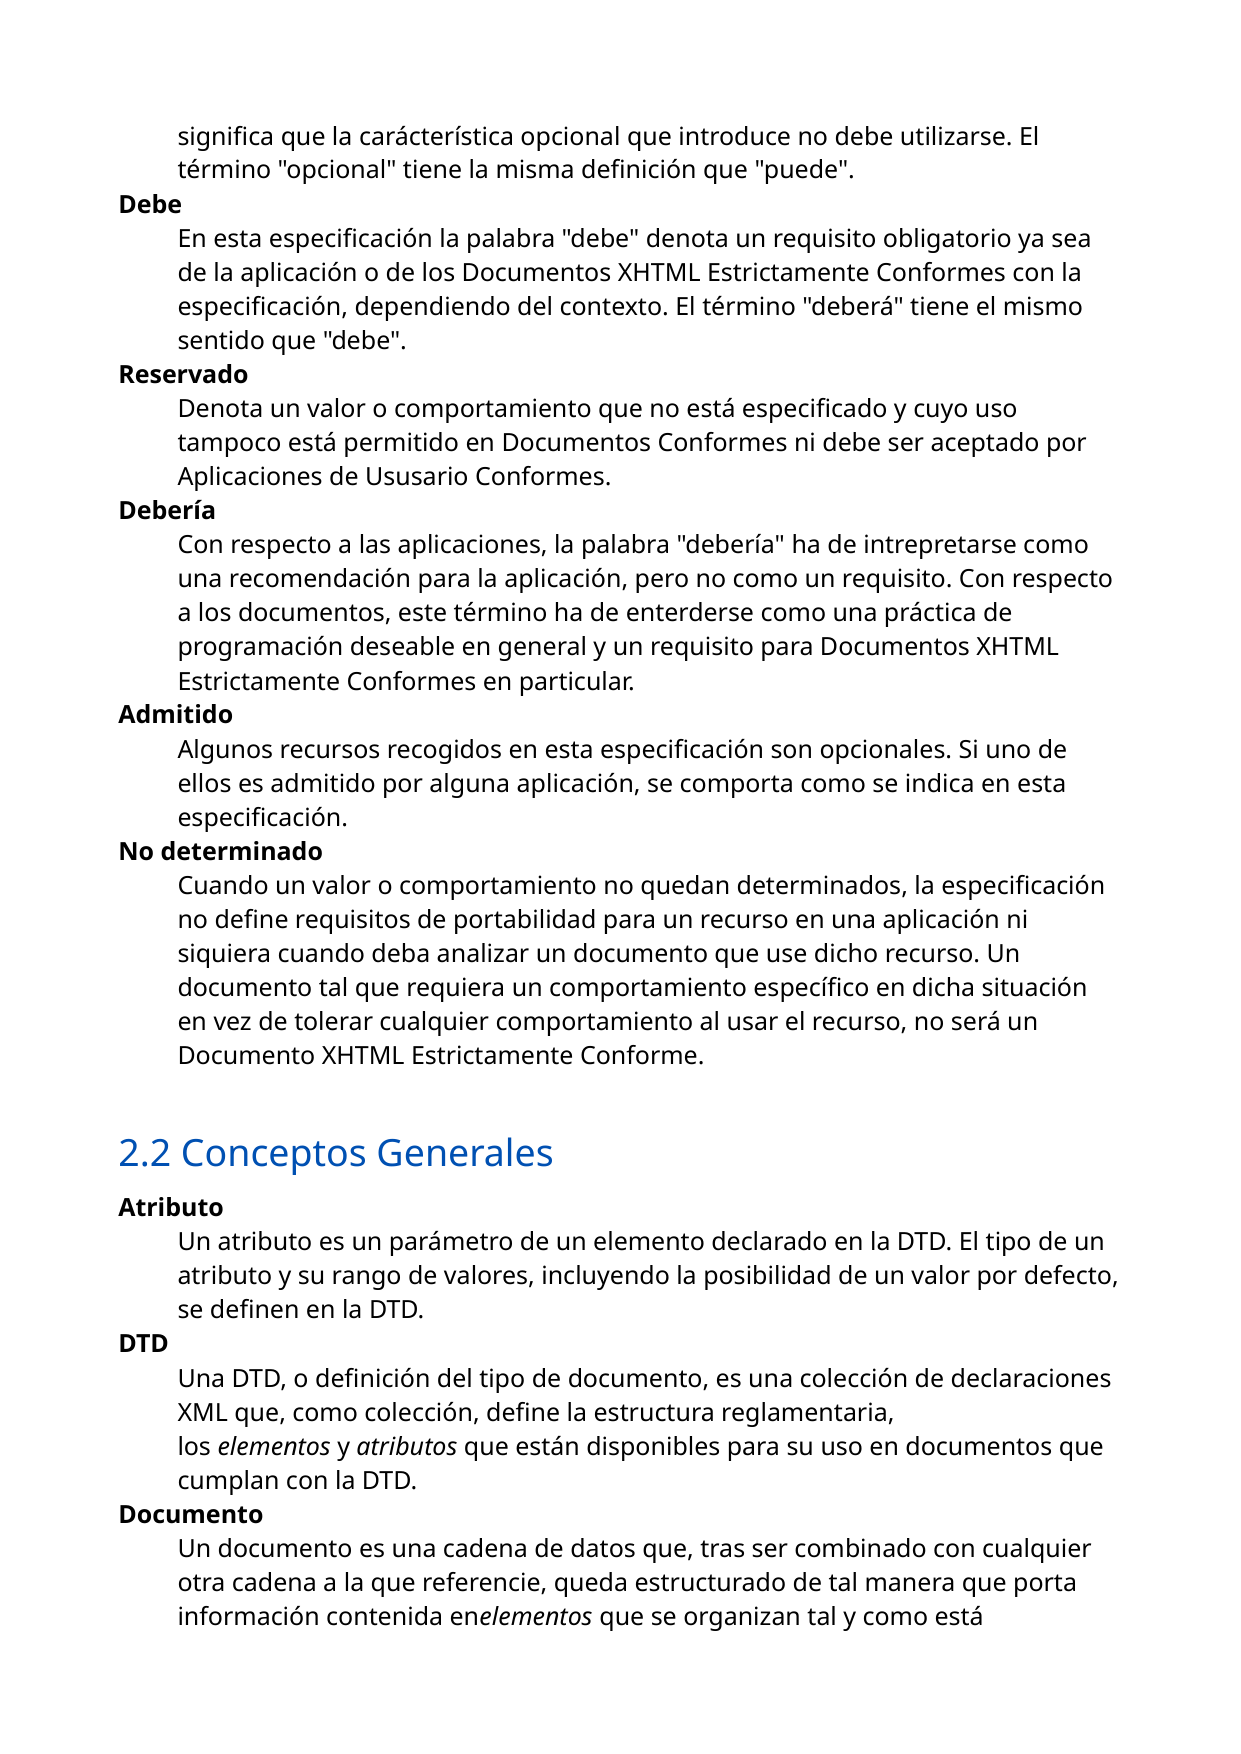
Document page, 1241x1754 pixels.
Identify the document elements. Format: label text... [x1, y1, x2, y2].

list Algunos recursos recogidos en esta especificación son opcionales. Si uno de ellos es admitido por alguna aplicación, se comporta como se indica en esta especificación. [177, 731, 1122, 833]
list significa que la carácterística opcional que introduce no debe utilizarse. El término "opcional" tiene la misma definición que "puede". [177, 118, 1122, 186]
list Denota un valor o comportamiento que no está especificado y cuyo uso tampoco está permitido en Documentos Conformes ni debe ser aceptado por Aplicaciones de Ususario Conformes. [177, 391, 1122, 493]
subtitle DTD [118, 1326, 1122, 1360]
list Con respecto a las aplicaciones, la palabra "debería" ha de intrepretarse como una recomendación para la aplicación, pero no como un requisito. Con respecto a los documentos, este término ha de enterderse como una práctica de programación deseable en general y un requisito para Documentos XHTML Estrictamente Conformes en particular. [177, 527, 1122, 697]
subtitle No determinado [118, 833, 1122, 867]
subtitle Reservado [118, 357, 1122, 391]
list Una DTD, o definición del tipo de documento, es una colección de declaraciones XML que, como colección, define la estructura reglamentaria, los elementos y atributos que están disponibles para su uso en documentos que cumplan con la DTD. [177, 1360, 1122, 1496]
subtitle 2.2 Conceptos Generales [118, 1126, 1122, 1177]
subtitle Debería [118, 493, 1122, 527]
list En esta especificación la palabra "debe" denota un requisito obligatorio ya sea de la aplicación o de los Documentos XHTML Estrictamente Conformes con la especificación, dependiendo del contexto. El término "deberá" tiene el mismo sentido que "debe". [177, 220, 1122, 357]
subtitle Atributo [118, 1190, 1122, 1224]
list Un documento es una cadena de datos que, tras ser combinado con cualquier otra cadena a la que referencie, queda estructurado de tal manera que porta información contenida enelementos que se organizan tal y como está [177, 1531, 1122, 1633]
subtitle Admitido [118, 697, 1122, 731]
list Un atributo es un parámetro de un elemento declarado en la DTD. El tipo de un atributo y su rango de valores, incluyendo la posibilidad de un valor por defecto, se definen en la DTD. [177, 1224, 1122, 1326]
subtitle Documento [118, 1496, 1122, 1531]
list Cuando un valor o comportamiento no quedan determinados, la especificación no define requisitos de portabilidad para un recurso en una aplicación ni siquiera cuando deba analizar un documento que use dicho recurso. Un documento tal que requiera un comportamiento específico en dicha situación en vez de tolerar cualquier comportamiento al usar el recurso, no será un Documento XHTML Estrictamente Conforme. [177, 867, 1122, 1072]
subtitle Debe [118, 186, 1122, 220]
